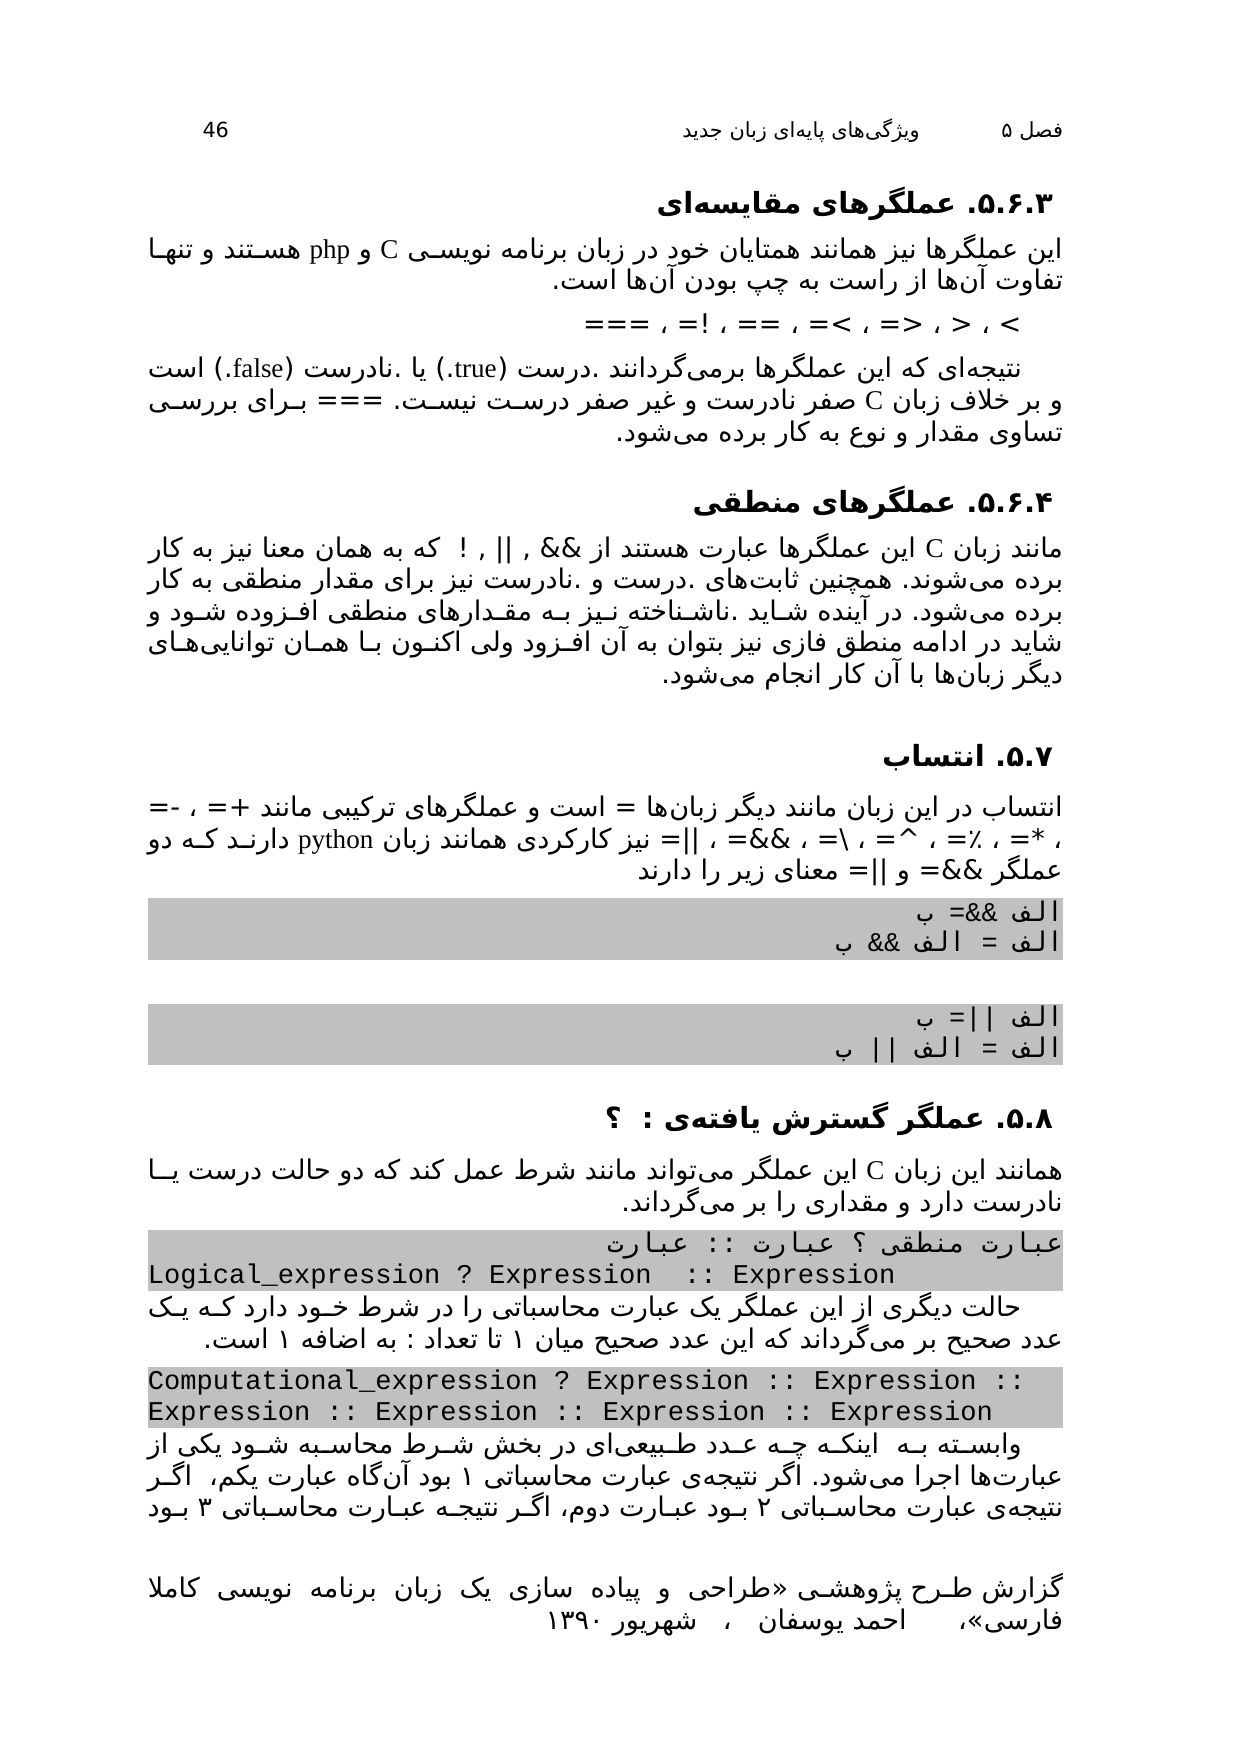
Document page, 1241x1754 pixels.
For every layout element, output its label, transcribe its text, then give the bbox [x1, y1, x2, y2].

text مانند زبان C این عملگرها عبارت هستند از && , || , ! که به همان معنا نیز به کار برده می‌شوند. همچنین ثابت‌های .درست و .نادرست نیز برای مقدار منطقی به کار برده می‌شود. در آینده شاید .ناشناخته نیز به مقدارهای منطقی افزوده شود و شاید در ادامه منطق فازی نیز بتوان به آن افزود ولی اکنون با همان توانایی‌های دیگر زبان‌ها با آن کار انجام می‌شود. [148, 532, 1063, 690]
subtitle عملگر گسترش یافته‌ی : ؟ [148, 1102, 1063, 1136]
text الف &&= ب [148, 898, 1063, 929]
text انتساب در این زبان مانند دیگر زبان‌ها = است و عملگرهای ترکیبی مانند += ، -= ، *= ، ٪= ، ^= ، \= ، &&= ، ||= نیز کارکردی همانند زبان python دارند که دو عملگر &&= و ||= معنای زیر را دارند [148, 791, 1063, 886]
text این عملگرها نیز همانند همتایان خود در زبان برنامه نویسی C و php هستند و تنها تفاوت آن‌ها از راست به چپ بودن آن‌ها است. [148, 233, 1063, 296]
text همانند این زبان C این عملگر می‌تواند مانند شرط عمل کند که دو حالت درست یا نادرست دارد و مقداری را بر می‌گرداند. [148, 1154, 1063, 1217]
text Computational_expression ? Expression :: Expression :: Expression :: Expression :: Expression :: Expression [148, 1367, 1063, 1428]
text عبارت منطقی ؟ عبارت :: عبارت [148, 1230, 1063, 1261]
text Logical_expression ? Expression :: Expression [148, 1261, 1063, 1291]
subtitle عملگرهای مقایسه‌ای [148, 186, 1063, 220]
text > ، < ، <= ، >= ، == ، != ، === [148, 308, 1063, 340]
text نتیجه‌ای که این عملگرها برمی‌گردانند .درست (true.) یا .نادرست (false.) است و بر خلاف زبان C صفر نادرست و غیر صفر درست نیست. === برای بررسی تساوی مقدار و نوع به کار برده می‌شود. [148, 353, 1063, 448]
text وابسته به اینکه چه عدد طبیعی‌ای در بخش شرط محاسبه شود یکی از عبارت‌ها اجرا می‌شود. اگر نتیجه‌ی عبارت محاسباتی ۱ بود آن‌گاه عبارت یکم، اگر نتیجه‌ی عبارت محاسباتی ۲ بود عبارت دوم، اگر نتیجه عبارت محاسباتی ۳ بود عبارت سوم و تا آخر اجرا می‌شود و نتیجه را برمی‌گرداند. اگر نتیجه‌ی محاسبه صفر یا منفی بود یا از تعداد : ها بیشتر بود آن‌گاه یک خطا رخ داده است که در بخش استثناها توضیح داده می‌شود. [148, 1428, 1063, 1523]
text الف = الف && ب [148, 929, 1063, 960]
text حالت دیگری از این عملگر یک عبارت محاسباتی را در شرط خود دارد که یک عدد صحیح بر می‌گرداند که این عدد صحیح میان ۱ تا تعداد : به اضافه ۱ است. [148, 1291, 1063, 1354]
text الف = الف || ب [148, 1034, 1063, 1065]
text الف ||= ب [148, 1004, 1063, 1034]
subtitle عملگرهای منطقی [148, 485, 1063, 519]
subtitle انتساب [148, 739, 1063, 773]
